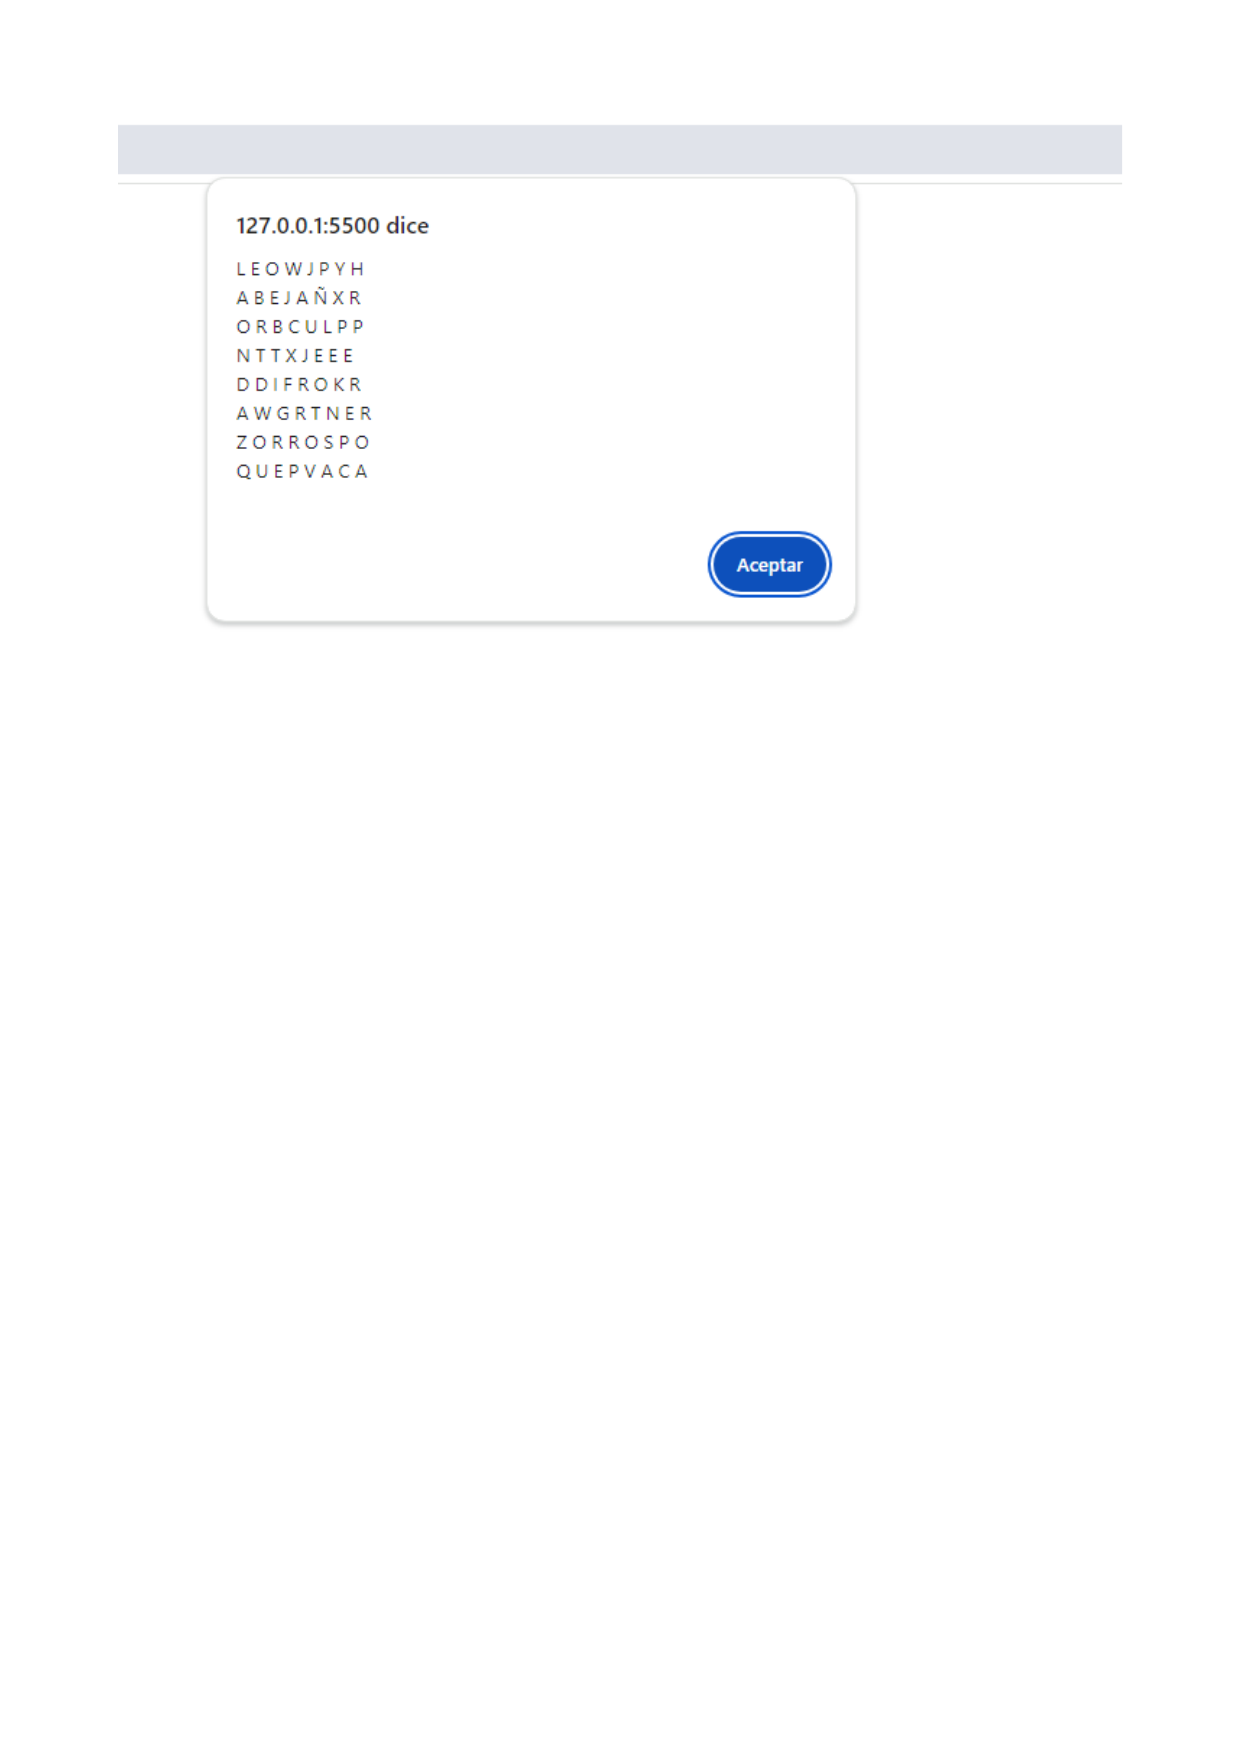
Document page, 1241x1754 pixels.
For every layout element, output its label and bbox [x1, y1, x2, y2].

picture [118, 118, 1123, 923]
